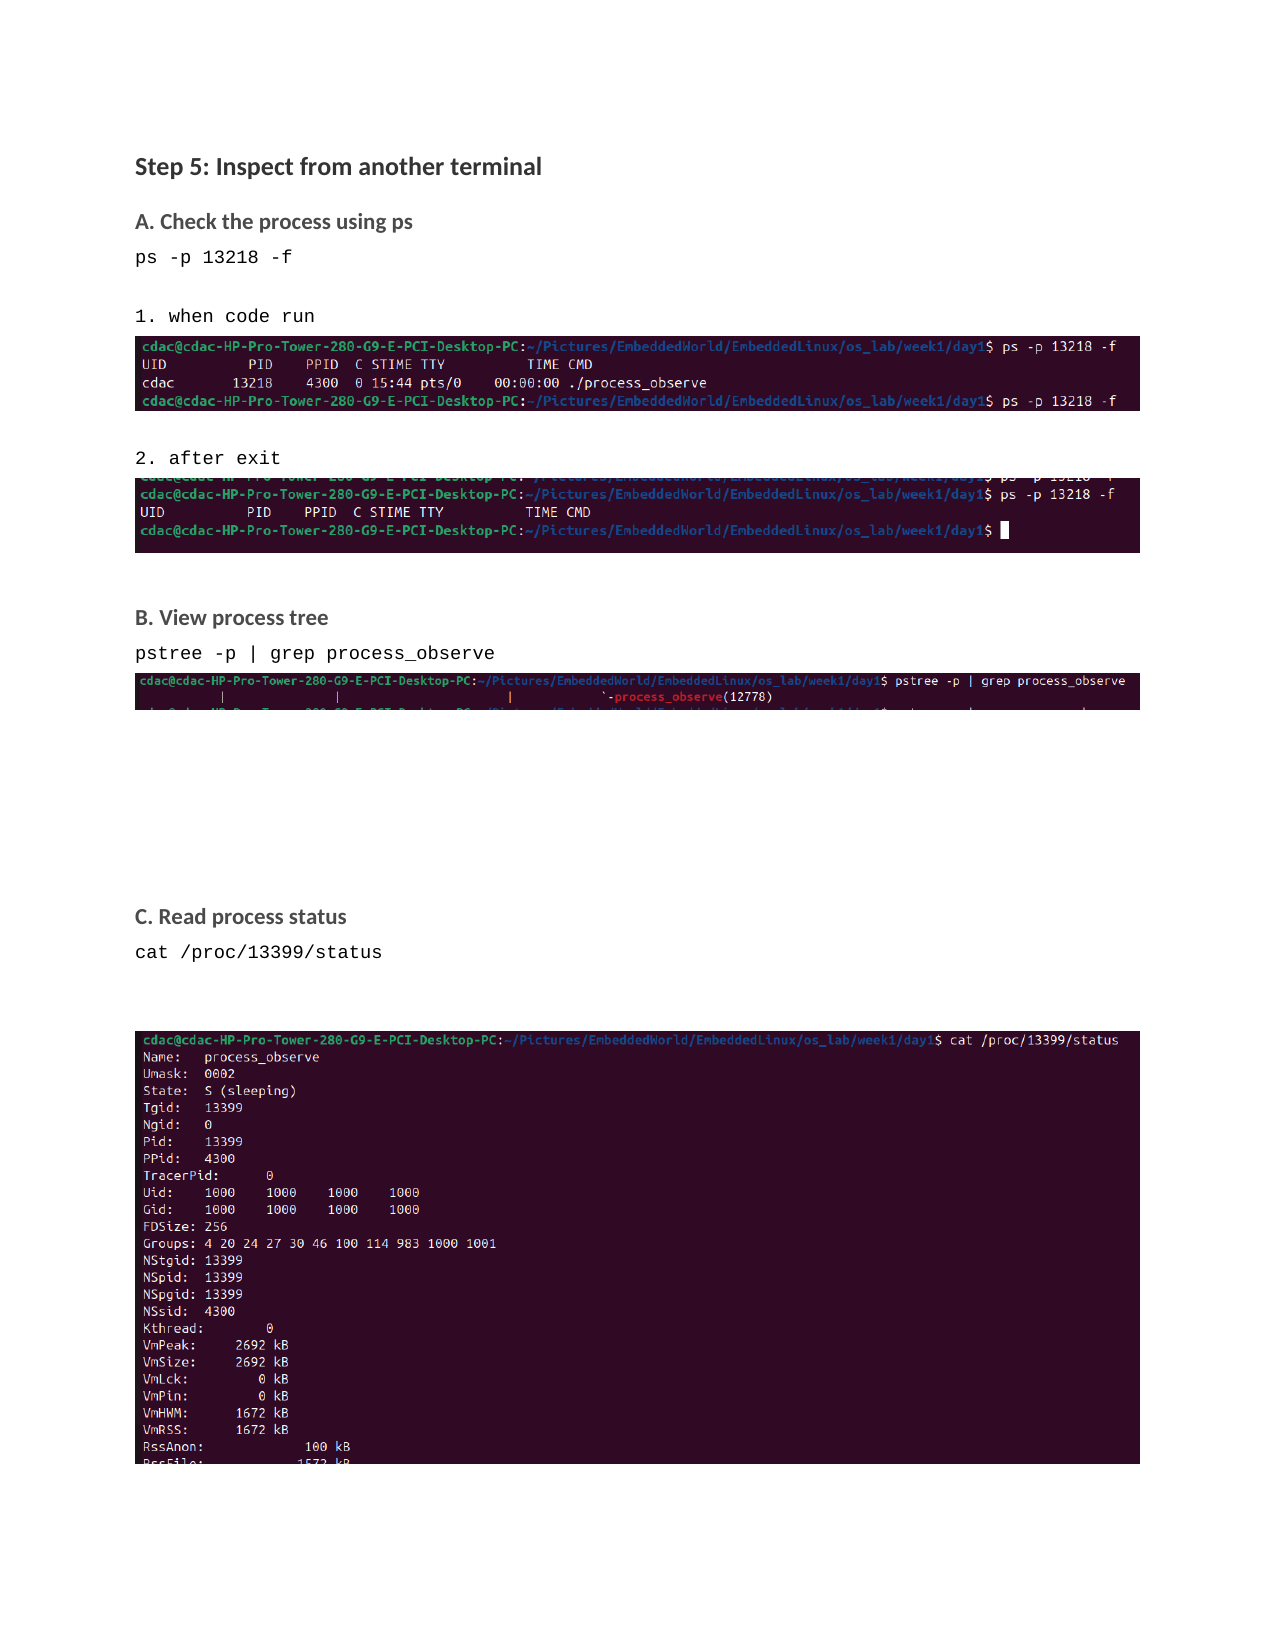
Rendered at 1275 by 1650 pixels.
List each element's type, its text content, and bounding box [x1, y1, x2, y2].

text 2. after exit [135, 449, 1140, 470]
picture [135, 1031, 1140, 1464]
subtitle C. Read process status [135, 902, 1140, 931]
text pstree -p | grep process_observe [135, 644, 1140, 665]
picture [135, 336, 1140, 411]
picture [135, 478, 1140, 553]
picture [135, 673, 1140, 710]
subtitle B. View process tree [135, 603, 1140, 631]
text 1. when code run [135, 307, 1140, 328]
text cat /proc/13399/status [135, 943, 1140, 964]
text ps -p 13218 -f [135, 248, 1140, 269]
subtitle A. Check the process using ps [135, 207, 1140, 235]
subtitle Step 5: Inspect from another terminal [135, 150, 1140, 182]
